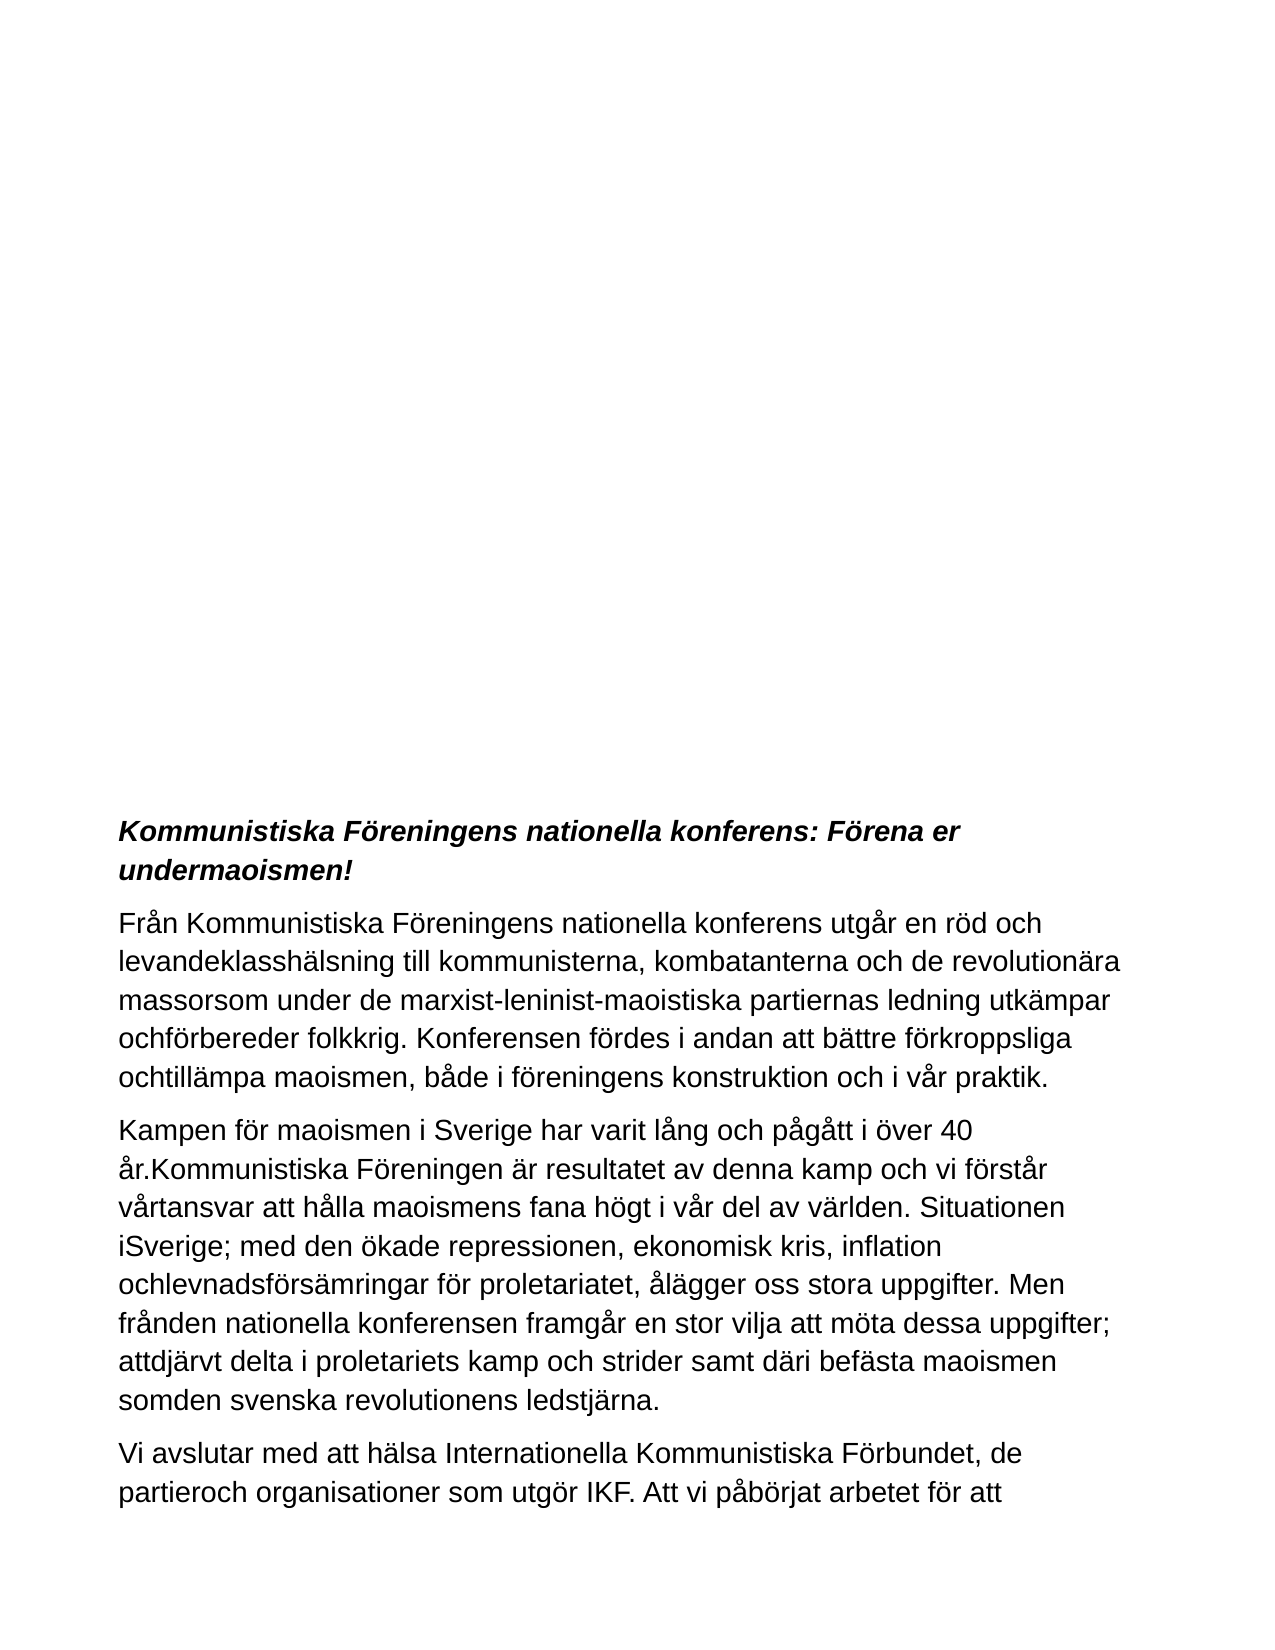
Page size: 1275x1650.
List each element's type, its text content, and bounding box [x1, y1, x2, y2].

text Vi avslutar med att hälsa Internationella Kommunistiska Förbundet, de partieroch organisationer som utgör IKF. Att vi påbörjat arbetet för att [118, 1436, 1157, 1508]
text Från Kommunistiska Föreningens nationella konferens utgår en röd och levandeklasshälsning till kommunisterna, kombatanterna och de revolutionära massorsom under de marxist-leninist-maoistiska partiernas ledning utkämpar ochförbereder folkkrig. Konferensen fördes i andan att bättre förkroppsliga ochtillämpa maoismen, både i föreningens konstruktion och i vår praktik. [118, 906, 1157, 1093]
text Kommunistiska Föreningens nationella konferens: Förena er undermaoismen! [118, 814, 1157, 886]
text Kampen för maoismen i Sverige har varit lång och pågått i över 40 år.Kommunistiska Föreningen är resultatet av denna kamp och vi förstår vårtansvar att hålla maoismens fana högt i vår del av världen. Situationen iSverige; med den ökade repressionen, ekonomisk kris, inflation ochlevnadsförsämringar för proletariatet, ålägger oss stora uppgifter. Men frånden nationella konferensen framgår en stor vilja att möta dessa uppgifter; attdjärvt delta i proletariets kamp och strider samt däri befästa maoismen somden svenska revolutionens ledstjärna. [118, 1113, 1157, 1416]
